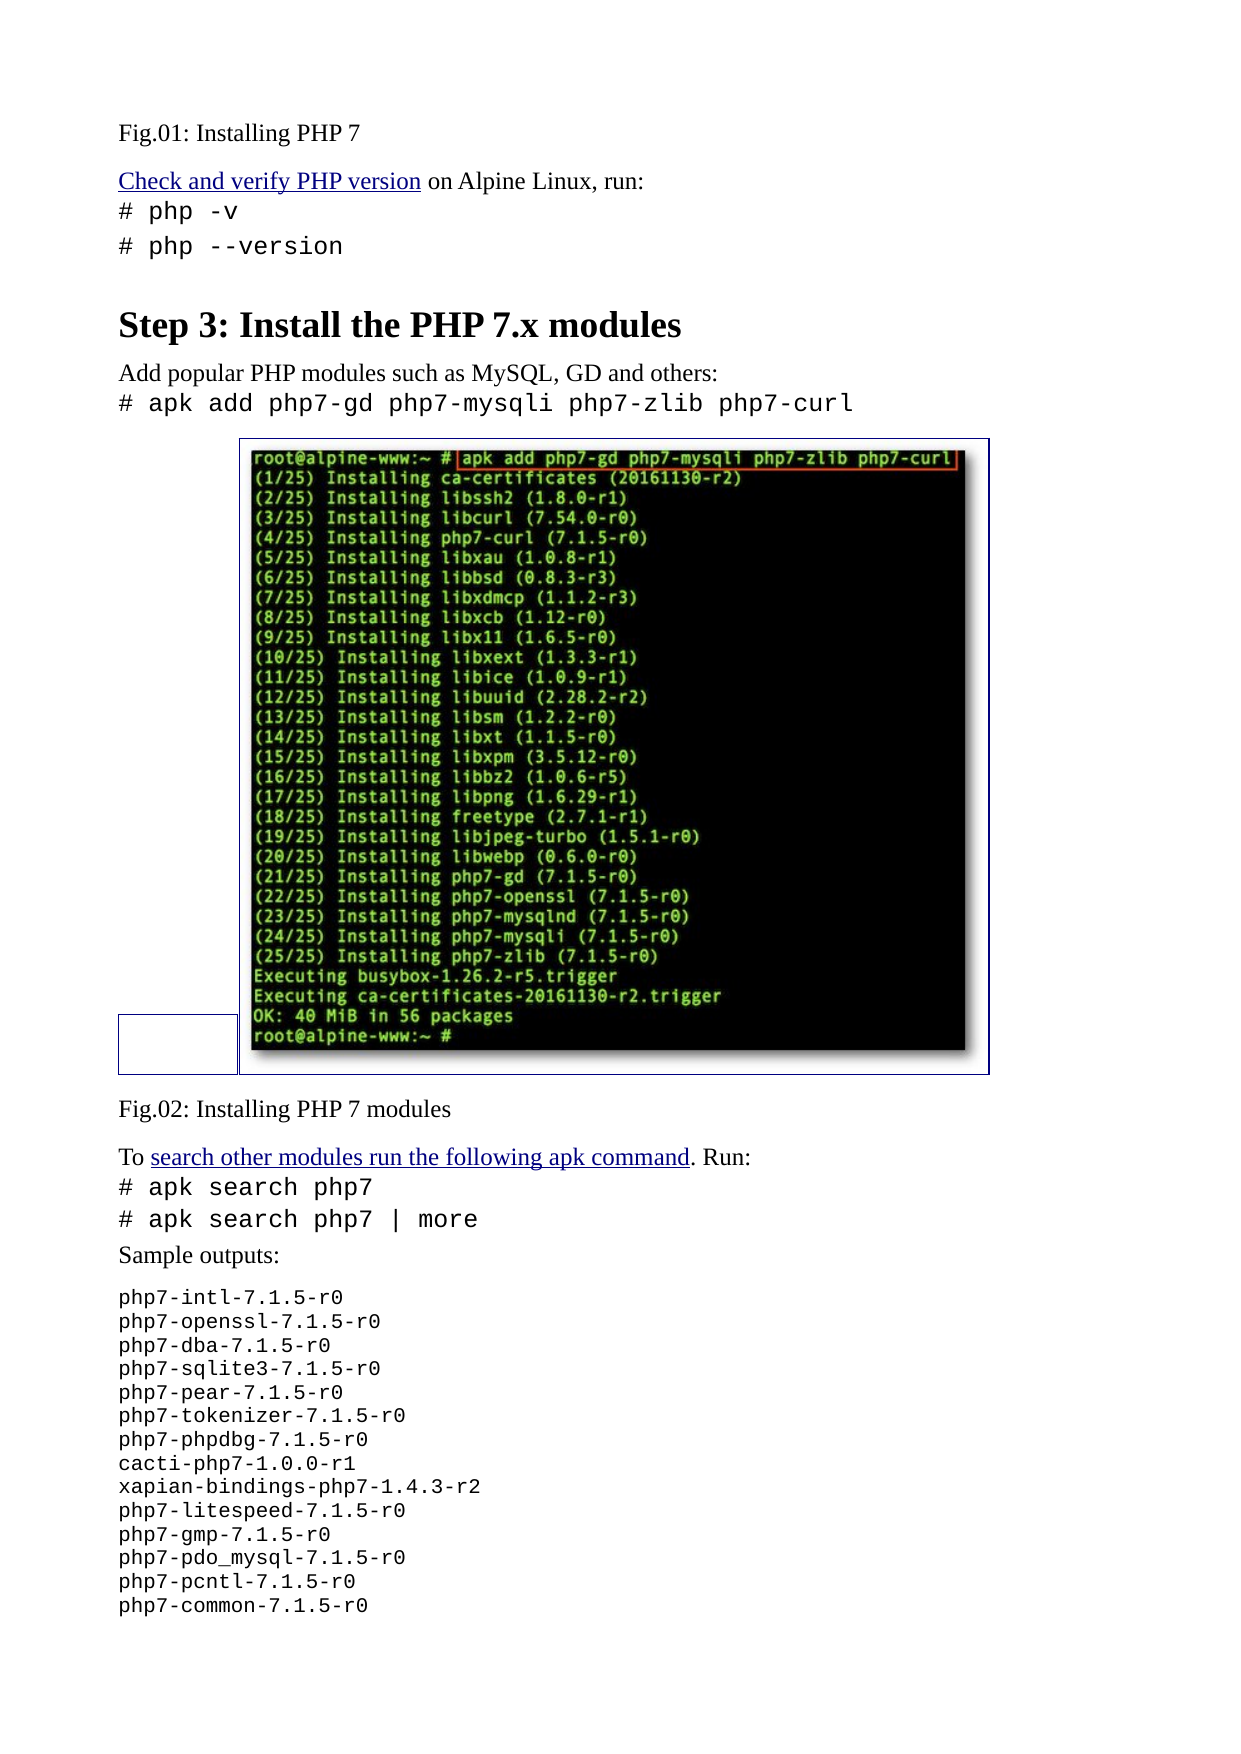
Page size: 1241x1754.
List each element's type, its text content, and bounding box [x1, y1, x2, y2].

text php7-dba-7.1.5-r0 [118, 1334, 1122, 1358]
text xapian-bindings-php7-1.4.3-r2 [118, 1476, 1122, 1500]
text Add popular PHP modules such as MySQL, GD and others: # apk add php7-gd php7-mysqli php7-zlib php7-curl [118, 358, 1122, 419]
text php7-pcntl-7.1.5-r0 [118, 1571, 1122, 1595]
text php7-gmp-7.1.5-r0 [118, 1524, 1122, 1547]
text Fig.02: Installing PHP 7 modules [118, 1094, 1122, 1123]
text Fig.01: Installing PHP 7 [118, 118, 1122, 147]
text php7-openssl-7.1.5-r0 [118, 1311, 1122, 1334]
text php7-tokenizer-7.1.5-r0 [118, 1406, 1122, 1429]
picture [240, 439, 988, 1074]
text php7-sqlite3-7.1.5-r0 [118, 1358, 1122, 1382]
subtitle Step 3: Install the PHP 7.x modules [118, 302, 1122, 345]
text php7-litespeed-7.1.5-r0 [118, 1500, 1122, 1524]
text php7-pdo_mysql-7.1.5-r0 [118, 1547, 1122, 1571]
text php7-phpdbg-7.1.5-r0 [118, 1429, 1122, 1453]
text cacti-php7-1.0.0-r1 [118, 1453, 1122, 1476]
text php7-intl-7.1.5-r0 [118, 1287, 1122, 1311]
text php7-common-7.1.5-r0 [118, 1595, 1122, 1618]
text php7-pear-7.1.5-r0 [118, 1382, 1122, 1406]
text To search other modules run the following apk command. Run: # apk search php7 # apk search php7 | more Sample outputs: [118, 1142, 1122, 1268]
text Check and verify PHP version on Alpine Linux, run: # php -v # php --version [118, 166, 1122, 262]
